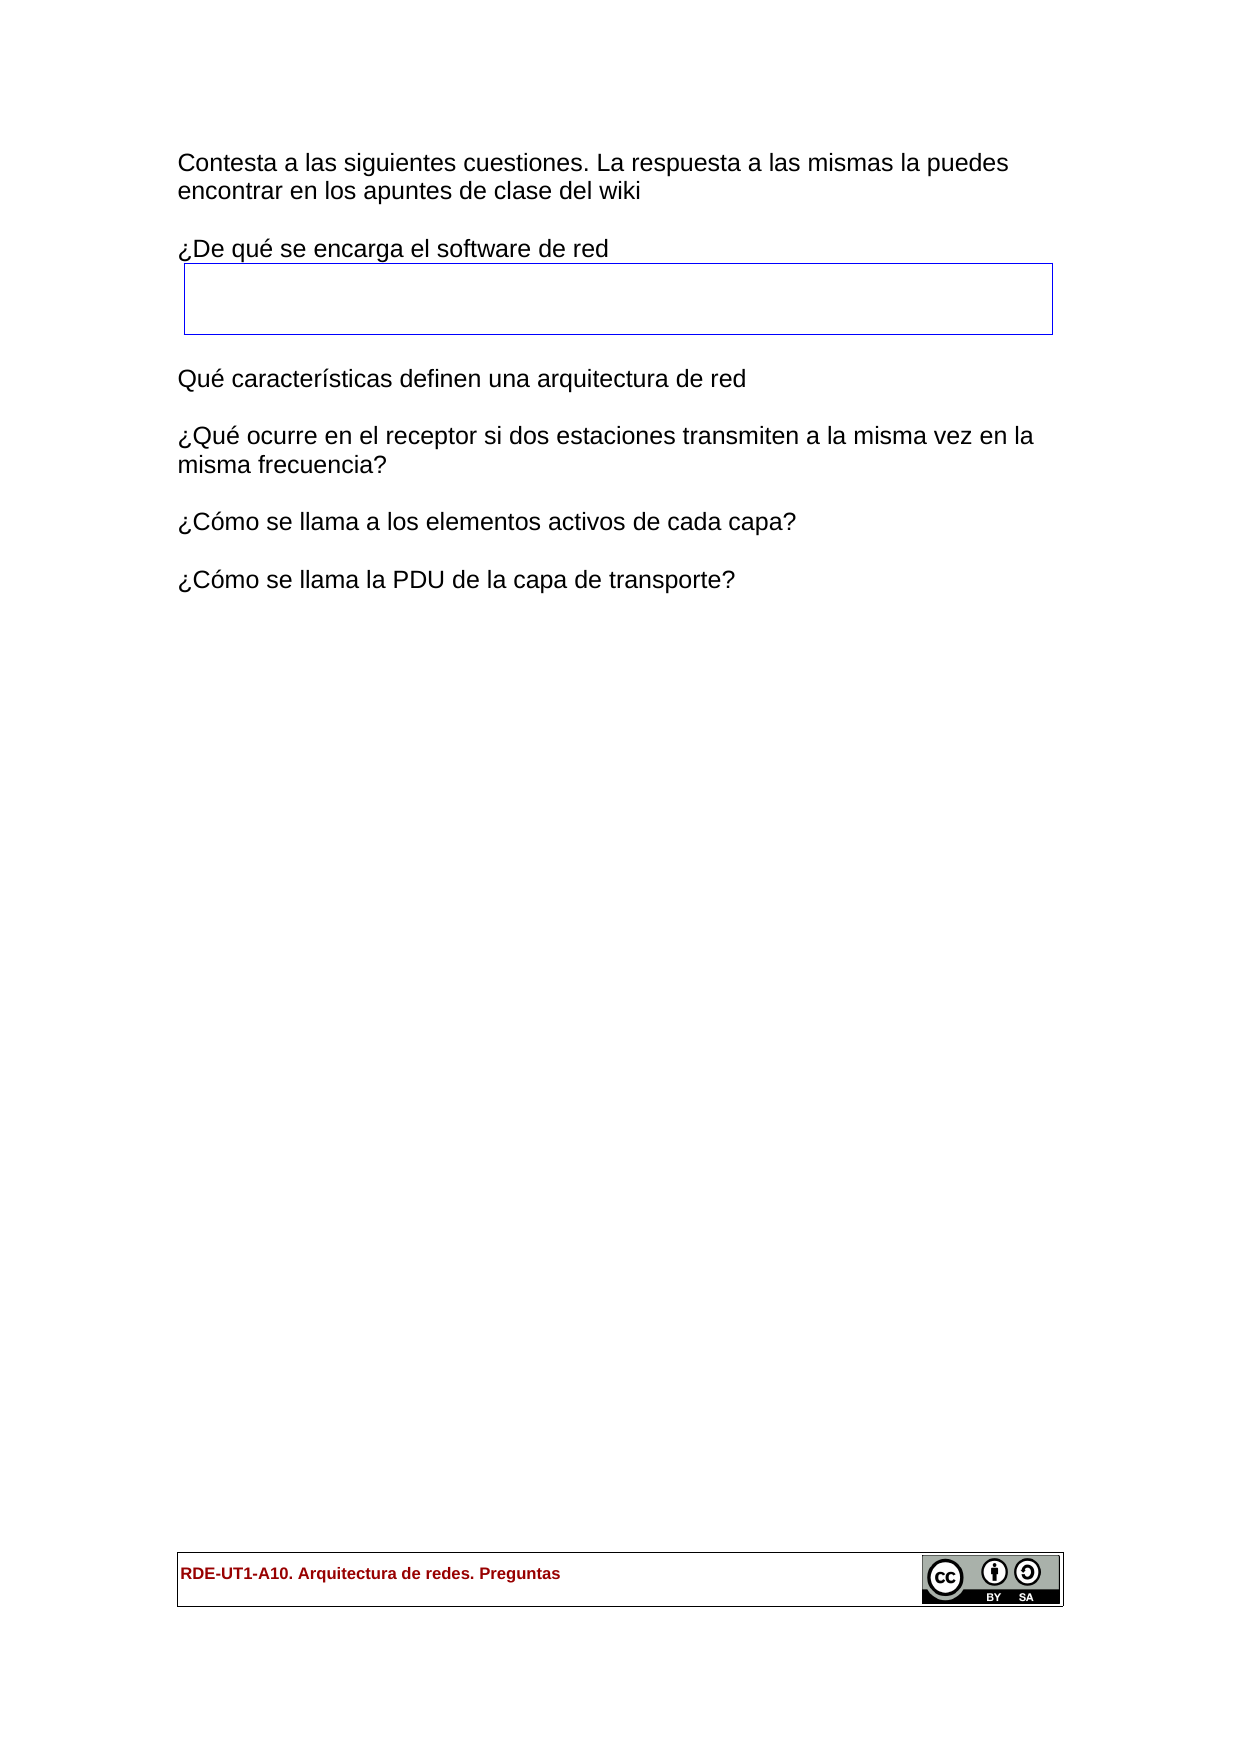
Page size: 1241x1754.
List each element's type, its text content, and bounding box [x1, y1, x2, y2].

text Contesta a las siguientes cuestiones. La respuesta a las mismas la puedes encontrar en los apuntes de clase del wiki [177, 148, 1063, 205]
picture [922, 1555, 1060, 1604]
text ¿Qué ocurre en el receptor si dos estaciones transmiten a la misma vez en la misma frecuencia? [177, 421, 1063, 478]
text ¿De qué se encarga el software de red [177, 234, 1063, 263]
text ¿Cómo se llama a los elementos activos de cada capa? [177, 507, 1063, 536]
table_header [185, 264, 1052, 334]
text Qué características definen una arquitectura de red [177, 363, 1063, 392]
text ¿Cómo se llama la PDU de la capa de transporte? [177, 565, 1063, 593]
